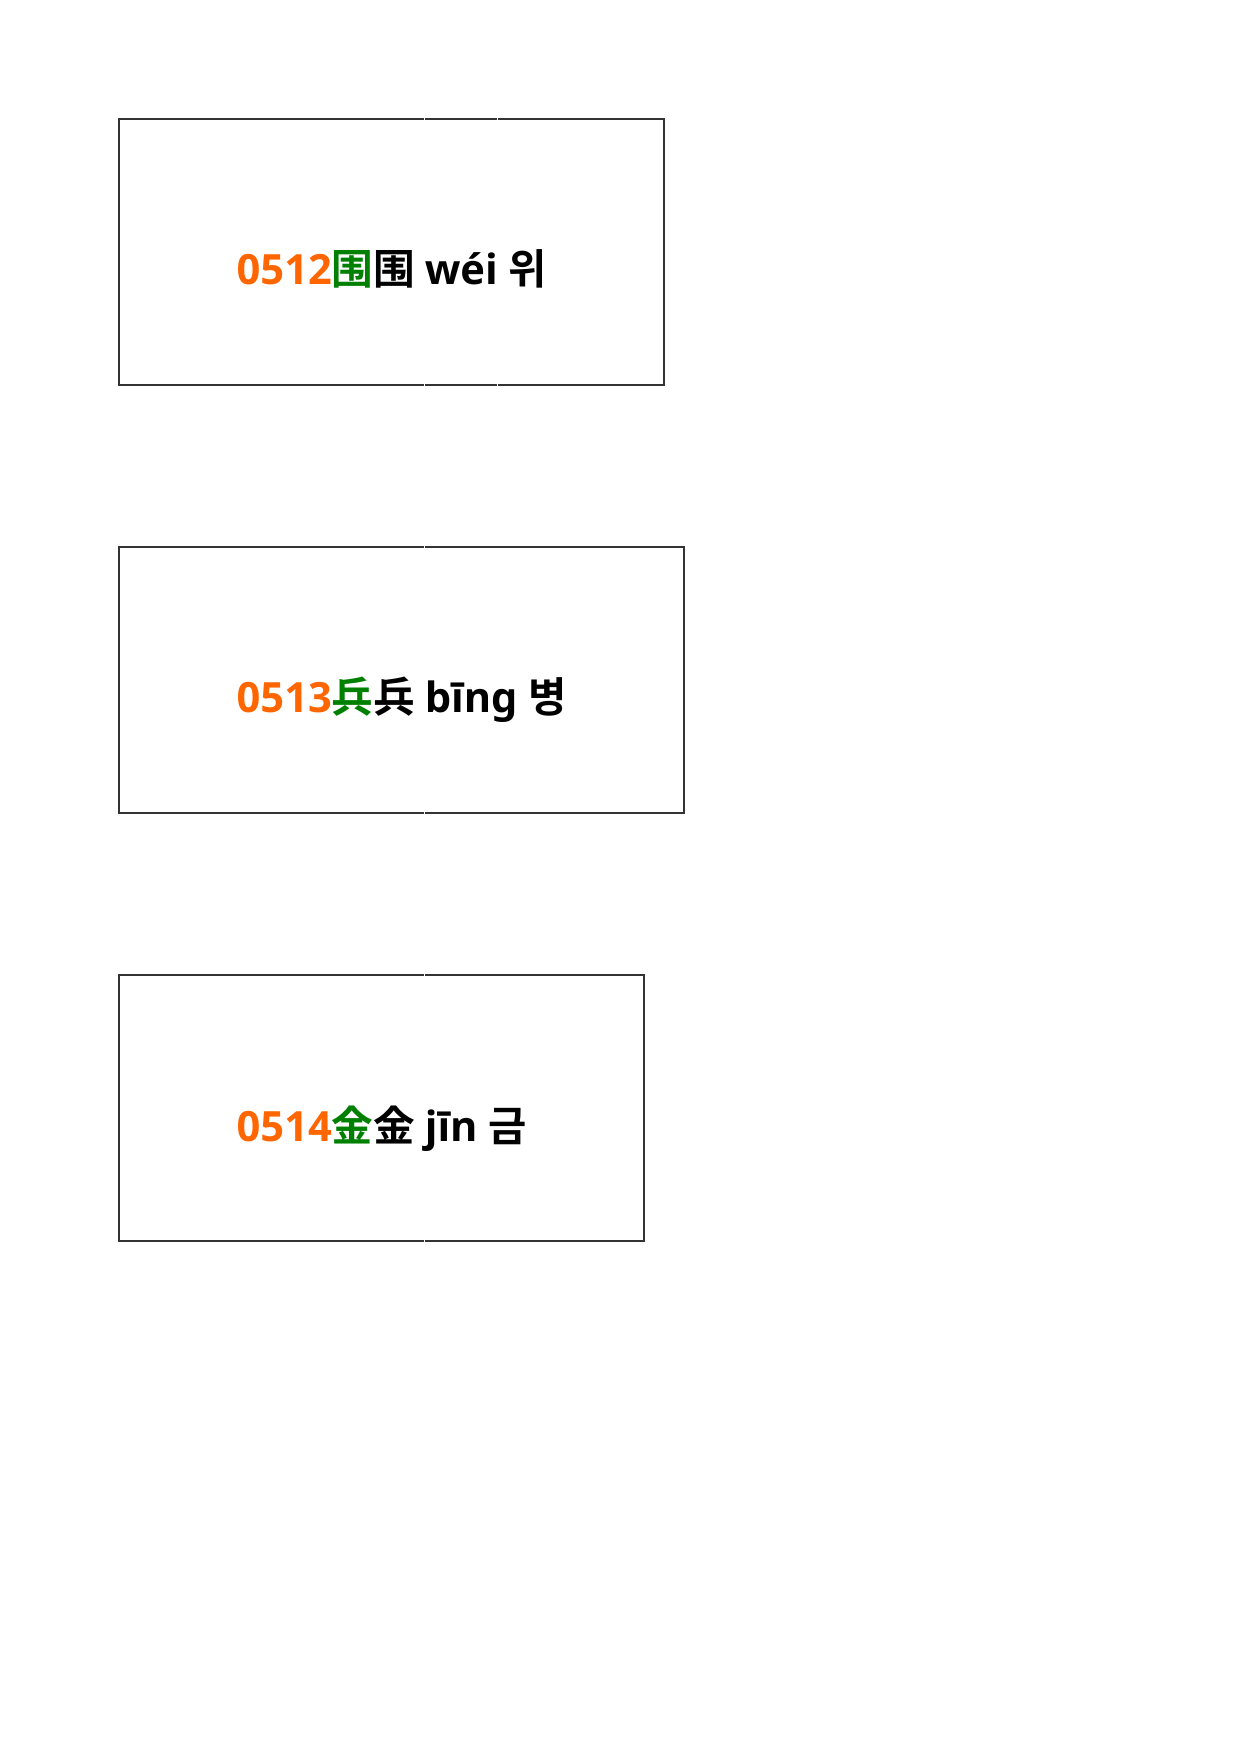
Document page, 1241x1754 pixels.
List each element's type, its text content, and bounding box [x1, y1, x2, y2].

text [685, 546, 1122, 814]
text 0513兵兵 bīng 병 [120, 547, 683, 813]
text [665, 118, 1122, 386]
text 0514金金 jīn 금 [120, 975, 643, 1241]
text 0512围围 wéi 위 [120, 119, 663, 385]
text [645, 974, 1122, 1242]
